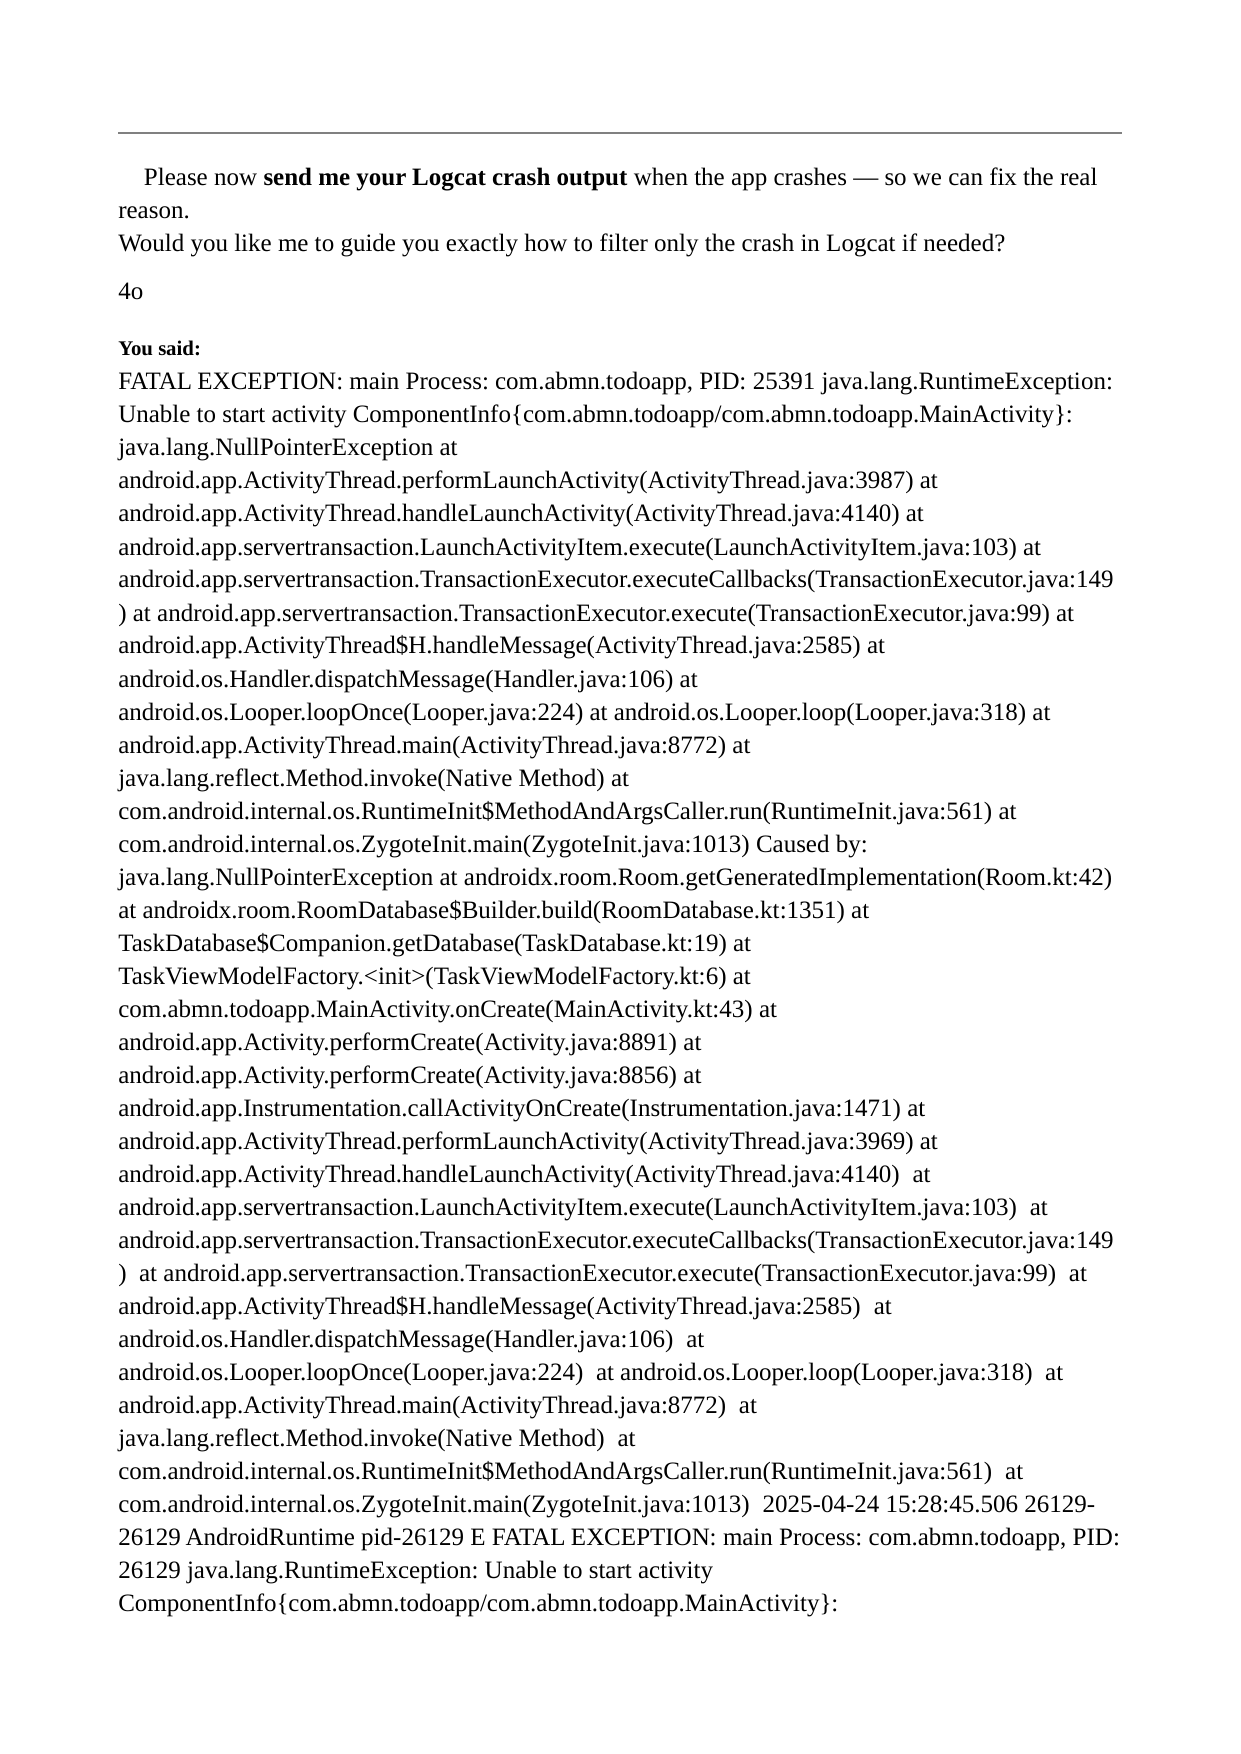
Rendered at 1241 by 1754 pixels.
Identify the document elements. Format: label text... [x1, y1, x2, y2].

text FATAL EXCEPTION: main Process: com.abmn.todoapp, PID: 25391 java.lang.RuntimeException: Unable to start activity ComponentInfo{com.abmn.todoapp/com.abmn.todoapp.MainActivity}: java.lang.NullPointerException at android.app.ActivityThread.performLaunchActivity(ActivityThread.java:3987) at android.app.ActivityThread.handleLaunchActivity(ActivityThread.java:4140) at android.app.servertransaction.LaunchActivityItem.execute(LaunchActivityItem.java:103) at android.app.servertransaction.TransactionExecutor.executeCallbacks(TransactionExecutor.java:149) at android.app.servertransaction.TransactionExecutor.execute(TransactionExecutor.java:99) at android.app.ActivityThread$H.handleMessage(ActivityThread.java:2585) at android.os.Handler.dispatchMessage(Handler.java:106) at android.os.Looper.loopOnce(Looper.java:224) at android.os.Looper.loop(Looper.java:318) at android.app.ActivityThread.main(ActivityThread.java:8772) at java.lang.reflect.Method.invoke(Native Method) at com.android.internal.os.RuntimeInit$MethodAndArgsCaller.run(RuntimeInit.java:561) at com.android.internal.os.ZygoteInit.main(ZygoteInit.java:1013) Caused by: java.lang.NullPointerException at androidx.room.Room.getGeneratedImplementation(Room.kt:42) at androidx.room.RoomDatabase$Builder.build(RoomDatabase.kt:1351) at TaskDatabase$Companion.getDatabase(TaskDatabase.kt:19) at TaskViewModelFactory.<init>(TaskViewModelFactory.kt:6) at com.abmn.todoapp.MainActivity.onCreate(MainActivity.kt:43) at android.app.Activity.performCreate(Activity.java:8891) at android.app.Activity.performCreate(Activity.java:8856) at android.app.Instrumentation.callActivityOnCreate(Instrumentation.java:1471) at android.app.ActivityThread.performLaunchActivity(ActivityThread.java:3969) at android.app.ActivityThread.handleLaunchActivity(ActivityThread.java:4140) at android.app.servertransaction.LaunchActivityItem.execute(LaunchActivityItem.java:103) at android.app.servertransaction.TransactionExecutor.executeCallbacks(TransactionExecutor.java:149) at android.app.servertransaction.TransactionExecutor.execute(TransactionExecutor.java:99) at android.app.ActivityThread$H.handleMessage(ActivityThread.java:2585) at android.os.Handler.dispatchMessage(Handler.java:106) at android.os.Looper.loopOnce(Looper.java:224) at android.os.Looper.loop(Looper.java:318) at android.app.ActivityThread.main(ActivityThread.java:8772) at java.lang.reflect.Method.invoke(Native Method) at com.android.internal.os.RuntimeInit$MethodAndArgsCaller.run(RuntimeInit.java:561) at com.android.internal.os.ZygoteInit.main(ZygoteInit.java:1013) 2025-04-24 15:28:45.506 26129-26129 AndroidRuntime pid-26129 E FATAL EXCEPTION: main Process: com.abmn.todoapp, PID: 26129 java.lang.RuntimeException: Unable to start activity ComponentInfo{com.abmn.todoapp/com.abmn.todoapp.MainActivity}: [118, 366, 1122, 1617]
subtitle You said: [118, 336, 1122, 360]
text 4o [118, 276, 1122, 305]
text 🔔 Please now send me your Logcat crash output when the app crashes — so we can fix the real reason. Would you like me to guide you exactly how to filter only the crash in Logcat if needed? 🚀 [118, 162, 1122, 257]
